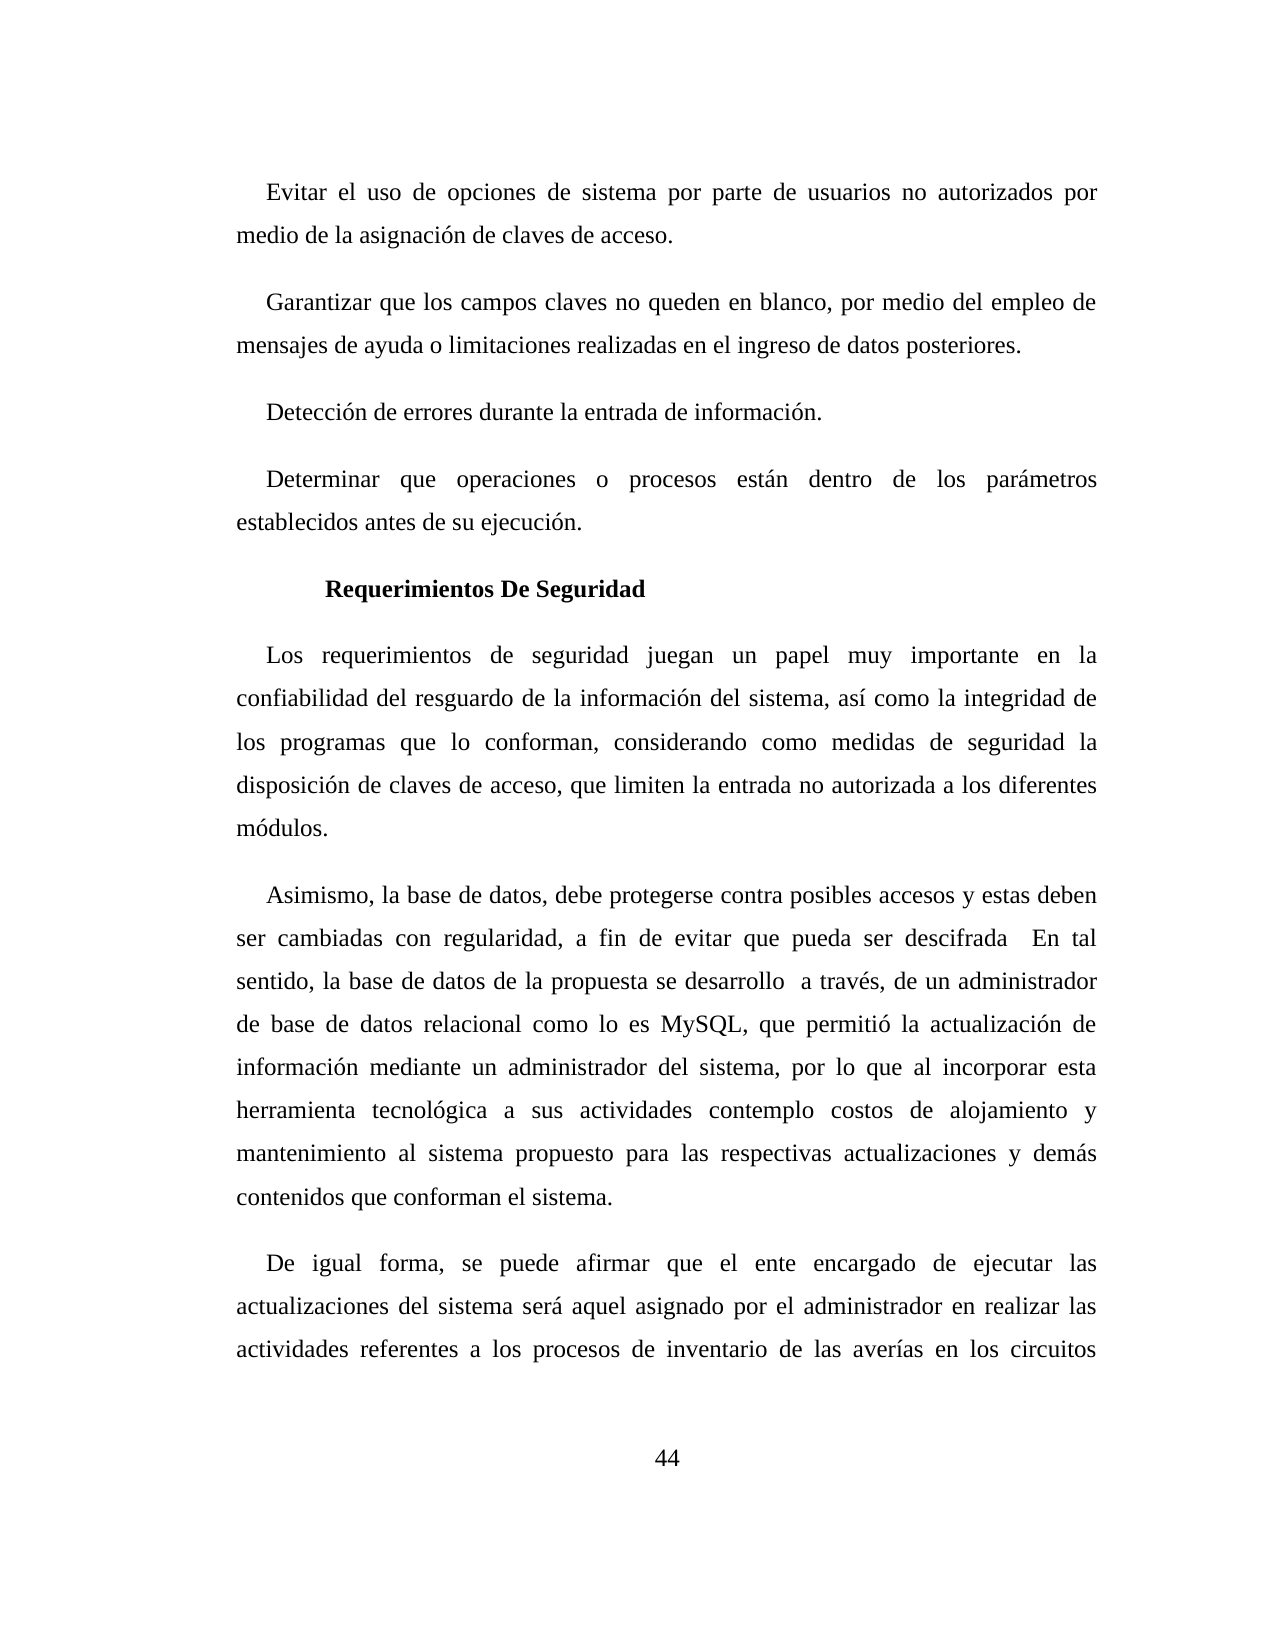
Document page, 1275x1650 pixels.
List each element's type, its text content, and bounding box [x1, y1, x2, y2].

text Evitar el uso de opciones de sistema por parte de usuarios no autorizados por medio de la asignación de claves de acceso. [236, 177, 1098, 249]
text Los requerimientos de seguridad juegan un papel muy importante en la confiabilidad del resguardo de la información del sistema, así como la integridad de los programas que lo conforman, considerando como medidas de seguridad la disposición de claves de acceso, que limiten la entrada no autorizada a los diferentes módulos. [236, 640, 1098, 842]
text De igual forma, se puede afirmar que el ente encargado de ejecutar las actualizaciones del sistema será aquel asignado por el administrador en realizar las actividades referentes a los procesos de inventario de las averías en los circuitos [236, 1248, 1098, 1363]
text Asimismo, la base de datos, debe protegerse contra posibles accesos y estas deben ser cambiadas con regularidad, a fin de evitar que pueda ser descifrada En tal sentido, la base de datos de la propuesta se desarrollo a través, de un administrador de base de datos relacional como lo es MySQL, que permitió la actualización de información mediante un administrador del sistema, por lo que al incorporar esta herramienta tecnológica a sus actividades contemplo costos de alojamiento y mantenimiento al sistema propuesto para las respectivas actualizaciones y demás contenidos que conforman el sistema. [236, 880, 1098, 1210]
subtitle Requerimientos De Seguridad [236, 574, 1098, 602]
text Determinar que operaciones o procesos están dentro de los parámetros establecidos antes de su ejecución. [236, 464, 1098, 536]
text Garantizar que los campos claves no queden en blanco, por medio del empleo de mensajes de ayuda o limitaciones realizadas en el ingreso de datos posteriores. [236, 287, 1098, 359]
text Detección de errores durante la entrada de información. [236, 397, 1098, 426]
